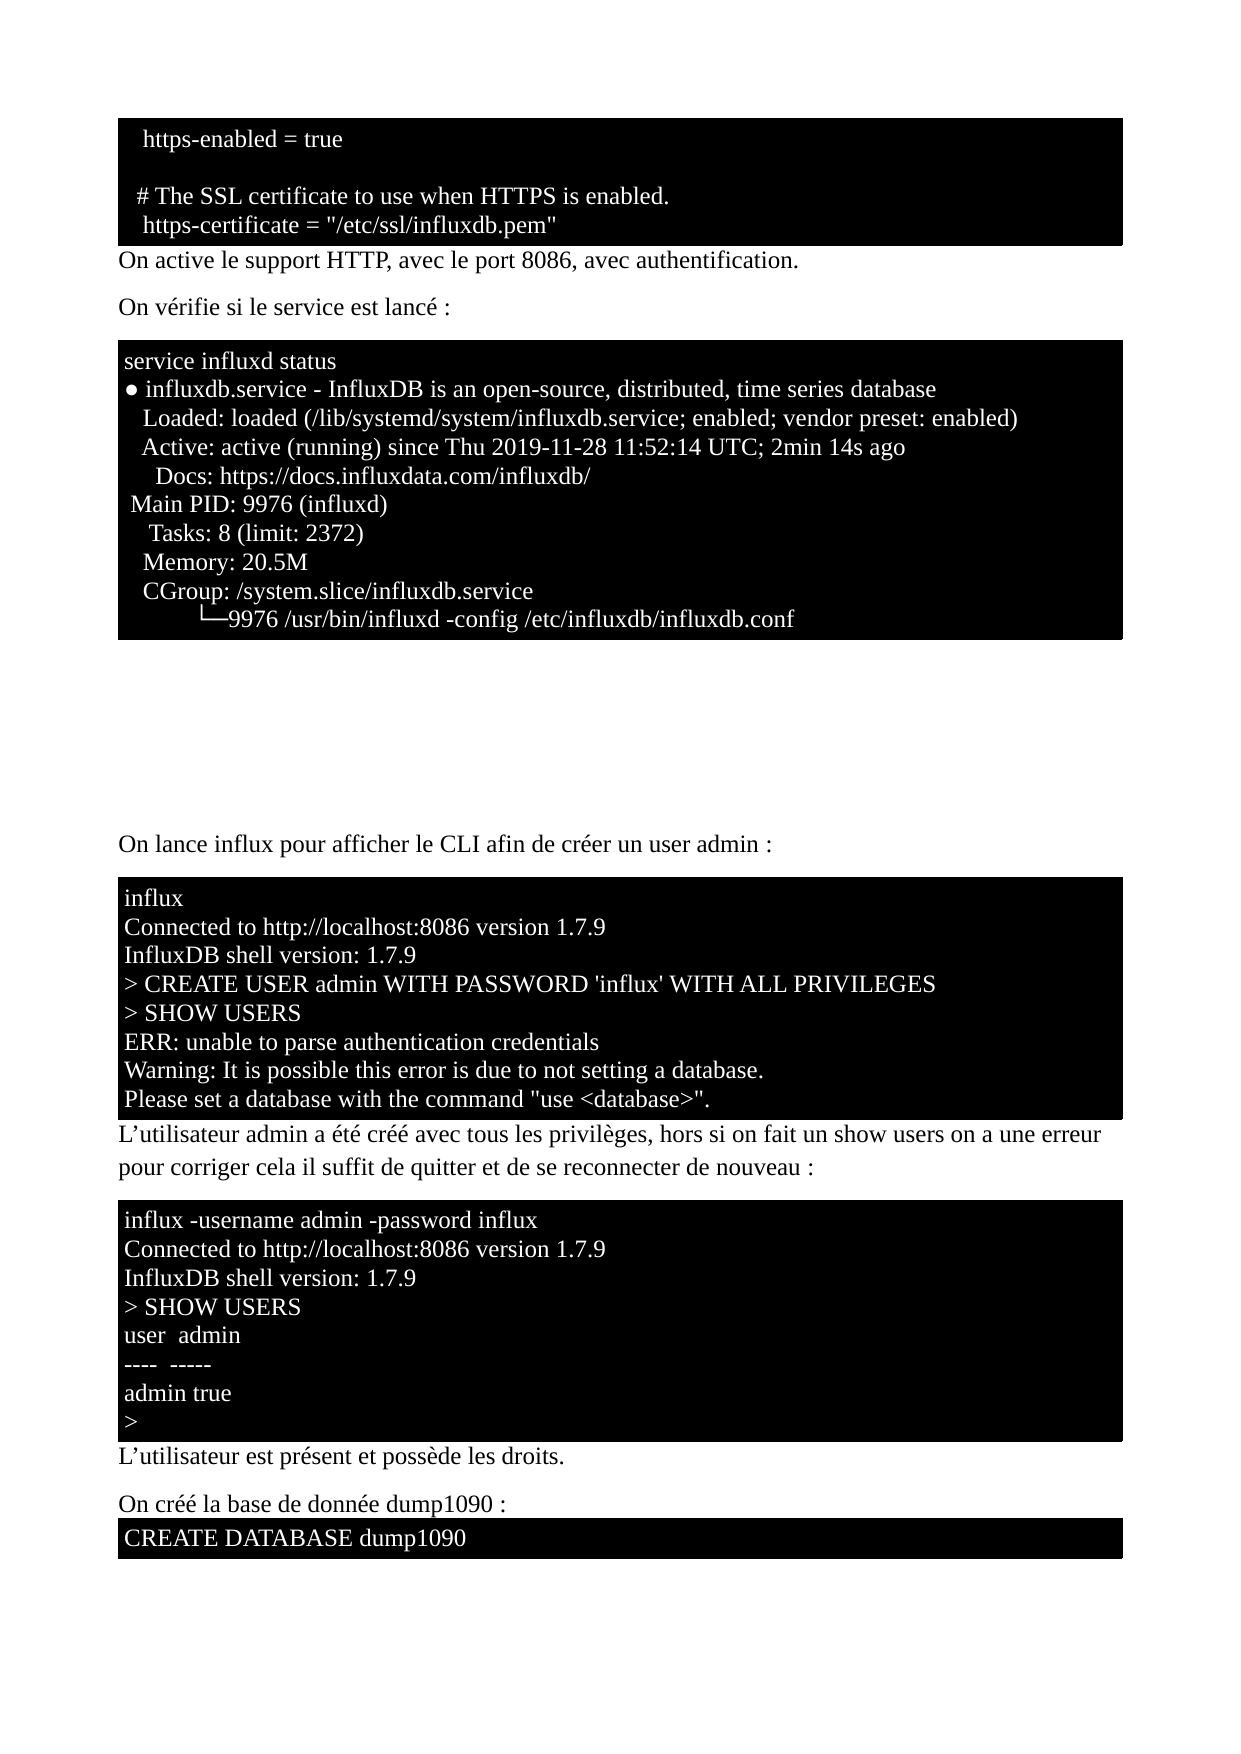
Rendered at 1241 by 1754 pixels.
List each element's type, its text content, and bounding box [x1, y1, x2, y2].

table_header CREATE DATABASE dump1090 [119, 1519, 1122, 1558]
text L’utilisateur admin a été créé avec tous les privilèges, hors si on fait un show users on a une erreur pour corriger cela il suffit de quitter et de se reconnecter de nouveau : [118, 1120, 1122, 1181]
text On lance influx pour afficher le CLI afin de créer un user admin : [118, 829, 1122, 858]
text On vérifie si le service est lancé : [118, 292, 1122, 321]
text On active le support HTTP, avec le port 8086, avec authentification. [118, 246, 1122, 273]
table_header influx -username admin -password influx Connected to http://localhost:8086 version 1.7.9 InfluxDB shell version: 1.7.9 > SHOW USERS user admin ---- ----- admin true > [119, 1201, 1122, 1441]
table_header https-enabled = true # The SSL certificate to use when HTTPS is enabled. https-certificate = "/etc/ssl/influxdb.pem" [119, 119, 1122, 245]
text L’utilisateur est présent et possède les droits. [118, 1442, 1122, 1470]
table_header service influxd status ● influxdb.service - InfluxDB is an open-source, distributed, time series database Loaded: loaded (/lib/systemd/system/influxdb.service; enabled; vendor preset: enabled) Active: active (running) since Thu 2019-11-28 11:52:14 UTC; 2min 14s ago Docs: https://docs.influxdata.com/influxdb/ Main PID: 9976 (influxd) Tasks: 8 (limit: 2372) Memory: 20.5M CGroup: /system.slice/influxdb.service └─9976 /usr/bin/influxd -config /etc/influxdb/influxdb.conf [119, 341, 1122, 639]
table_header influx Connected to http://localhost:8086 version 1.7.9 InfluxDB shell version: 1.7.9 > CREATE USER admin WITH PASSWORD 'influx' WITH ALL PRIVILEGES > SHOW USERS ERR: unable to parse authentication credentials Warning: It is possible this error is due to not setting a database. Please set a database with the command "use <database>". [119, 878, 1122, 1119]
text On créé la base de donnée dump1090 : [118, 1489, 1122, 1517]
